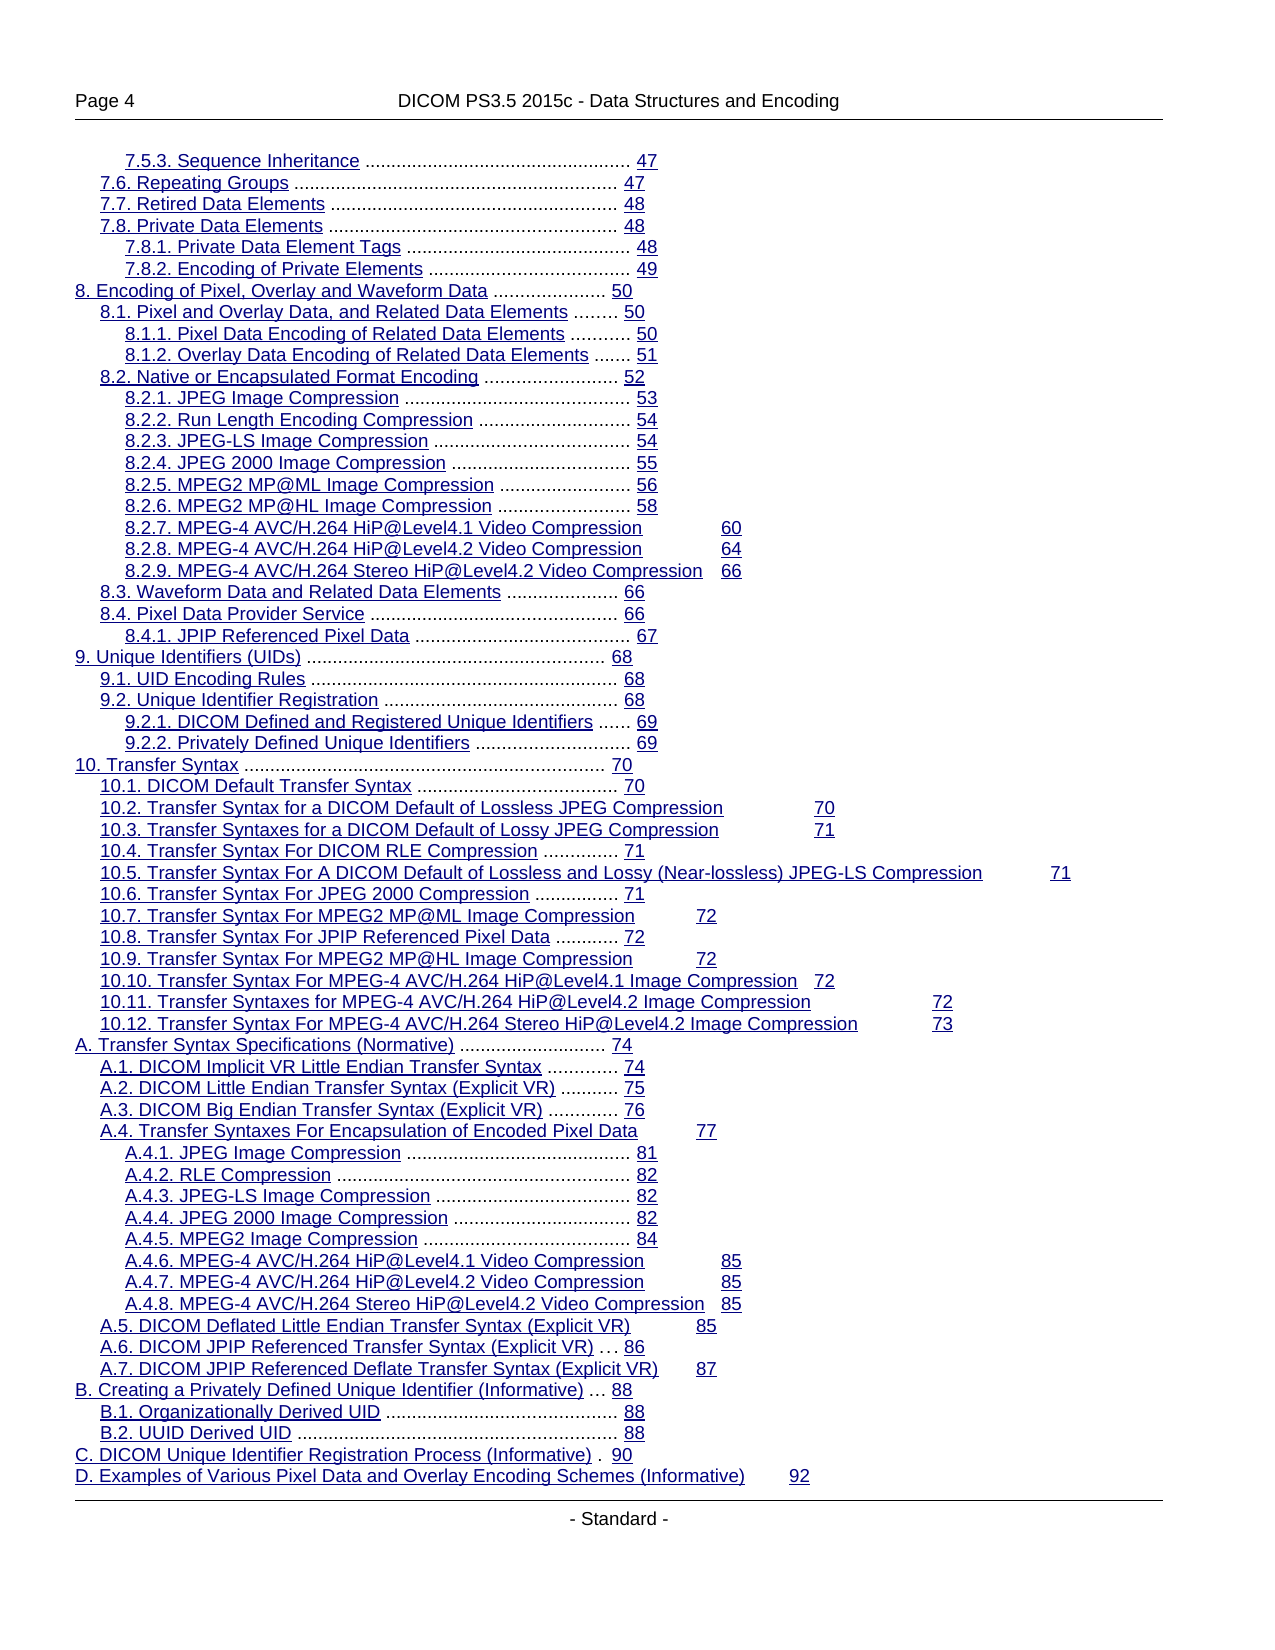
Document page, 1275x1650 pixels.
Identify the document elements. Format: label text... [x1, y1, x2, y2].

text 7.8. Private Data Elements 0 [100, 215, 1137, 236]
text 8.2.4. JPEG 2000 Image Compression 0 [125, 452, 1137, 473]
text 8.2.2. Run Length Encoding Compression 0 [125, 409, 1137, 430]
text 8. Encoding of Pixel, Overlay and Waveform Data 0 [75, 279, 1137, 301]
text 8.1. Pixel and Overlay Data, and Related Data Elements 0 [100, 301, 1137, 322]
text A.7. DICOM JPIP Referenced Deflate Transfer Syntax (Explicit VR) 0 [100, 1357, 1137, 1379]
text A. Transfer Syntax Specifications (Normative) 0 [75, 1034, 1137, 1056]
text 9.1. UID Encoding Rules 0 [100, 667, 1137, 689]
text 10.3. Transfer Syntaxes for a DICOM Default of Lossy JPEG Compression 0 [100, 818, 1137, 840]
text 8.3. Waveform Data and Related Data Elements 0 [100, 581, 1137, 603]
text A.4.6. MPEG-4 AVC/H.264 HiP@Level4.1 Video Compression 0 [125, 1250, 1137, 1271]
text 7.6. Repeating Groups 0 [100, 172, 1137, 193]
text B.1. Organizationally Derived UID 0 [100, 1401, 1137, 1422]
text A.4.8. MPEG-4 AVC/H.264 Stereo HiP@Level4.2 Video Compression 0 [125, 1293, 1137, 1314]
text D. Examples of Various Pixel Data and Overlay Encoding Schemes (Informative) 0 [75, 1465, 1137, 1487]
text 10.2. Transfer Syntax for a DICOM Default of Lossless JPEG Compression 0 [100, 797, 1137, 818]
text A.6. DICOM JPIP Referenced Transfer Syntax (Explicit VR) 0 [100, 1336, 1137, 1357]
text A.2. DICOM Little Endian Transfer Syntax (Explicit VR) 0 [100, 1077, 1137, 1099]
text 8.1.2. Overlay Data Encoding of Related Data Elements 0 [125, 344, 1137, 366]
text 9.2.2. Privately Defined Unique Identifiers 0 [125, 732, 1137, 754]
text A.1. DICOM Implicit VR Little Endian Transfer Syntax 0 [100, 1056, 1137, 1077]
text 8.1.1. Pixel Data Encoding of Related Data Elements 0 [125, 322, 1137, 344]
text 7.7. Retired Data Elements 0 [100, 193, 1137, 215]
text A.5. DICOM Deflated Little Endian Transfer Syntax (Explicit VR) 0 [100, 1314, 1137, 1336]
text A.3. DICOM Big Endian Transfer Syntax (Explicit VR) 0 [100, 1099, 1137, 1120]
text 8.2. Native or Encapsulated Format Encoding 0 [100, 366, 1137, 387]
text C. DICOM Unique Identifier Registration Process (Informative) 0 [75, 1444, 1137, 1465]
text 9.2.1. DICOM Defined and Registered Unique Identifiers 0 [125, 711, 1137, 732]
text 7.5.3. Sequence Inheritance 0 [125, 150, 1137, 172]
text 7.8.2. Encoding of Private Elements 0 [125, 258, 1137, 279]
text 10.5. Transfer Syntax For A DICOM Default of Lossless and Lossy (Near-lossless) JPEG-LS Compression 0 [100, 862, 1137, 883]
text 8.2.5. MPEG2 MP@ML Image Compression 0 [125, 473, 1137, 495]
text 8.4. Pixel Data Provider Service 0 [100, 603, 1137, 624]
text 10.8. Transfer Syntax For JPIP Referenced Pixel Data 0 [100, 926, 1137, 948]
text 10.6. Transfer Syntax For JPEG 2000 Compression 0 [100, 883, 1137, 905]
text 10.12. Transfer Syntax For MPEG-4 AVC/H.264 Stereo HiP@Level4.2 Image Compression 0 [100, 1012, 1137, 1034]
text A.4.2. RLE Compression 0 [125, 1163, 1137, 1185]
text 10.1. DICOM Default Transfer Syntax 0 [100, 775, 1137, 797]
text 8.2.1. JPEG Image Compression 0 [125, 387, 1137, 409]
text A.4. Transfer Syntaxes For Encapsulation of Encoded Pixel Data 0 [100, 1120, 1137, 1142]
text A.4.1. JPEG Image Compression 0 [125, 1142, 1137, 1163]
text B.2. UUID Derived UID 0 [100, 1422, 1137, 1444]
text 8.2.7. MPEG-4 AVC/H.264 HiP@Level4.1 Video Compression 0 [125, 517, 1137, 538]
text 10. Transfer Syntax 0 [75, 754, 1137, 775]
text 10.10. Transfer Syntax For MPEG-4 AVC/H.264 HiP@Level4.1 Image Compression 0 [100, 969, 1137, 991]
text 8.2.6. MPEG2 MP@HL Image Compression 0 [125, 495, 1137, 517]
text A.4.3. JPEG-LS Image Compression 0 [125, 1185, 1137, 1207]
text 10.7. Transfer Syntax For MPEG2 MP@ML Image Compression 0 [100, 905, 1137, 926]
text 8.2.3. JPEG-LS Image Compression 0 [125, 430, 1137, 452]
text 8.2.8. MPEG-4 AVC/H.264 HiP@Level4.2 Video Compression 0 [125, 538, 1137, 560]
text A.4.7. MPEG-4 AVC/H.264 HiP@Level4.2 Video Compression 0 [125, 1271, 1137, 1293]
text A.4.4. JPEG 2000 Image Compression 0 [125, 1207, 1137, 1228]
text A.4.5. MPEG2 Image Compression 0 [125, 1228, 1137, 1250]
text 9. Unique Identifiers (UIDs) 0 [75, 646, 1137, 667]
text 10.11. Transfer Syntaxes for MPEG-4 AVC/H.264 HiP@Level4.2 Image Compression 0 [100, 991, 1137, 1012]
text 8.2.9. MPEG-4 AVC/H.264 Stereo HiP@Level4.2 Video Compression 0 [125, 560, 1137, 581]
text 8.4.1. JPIP Referenced Pixel Data 0 [125, 624, 1137, 646]
text 9.2. Unique Identifier Registration 0 [100, 689, 1137, 711]
text 10.4. Transfer Syntax For DICOM RLE Compression 0 [100, 840, 1137, 862]
text 10.9. Transfer Syntax For MPEG2 MP@HL Image Compression 0 [100, 948, 1137, 969]
text B. Creating a Privately Defined Unique Identifier (Informative) 0 [75, 1379, 1137, 1401]
text 7.8.1. Private Data Element Tags 0 [125, 236, 1137, 258]
